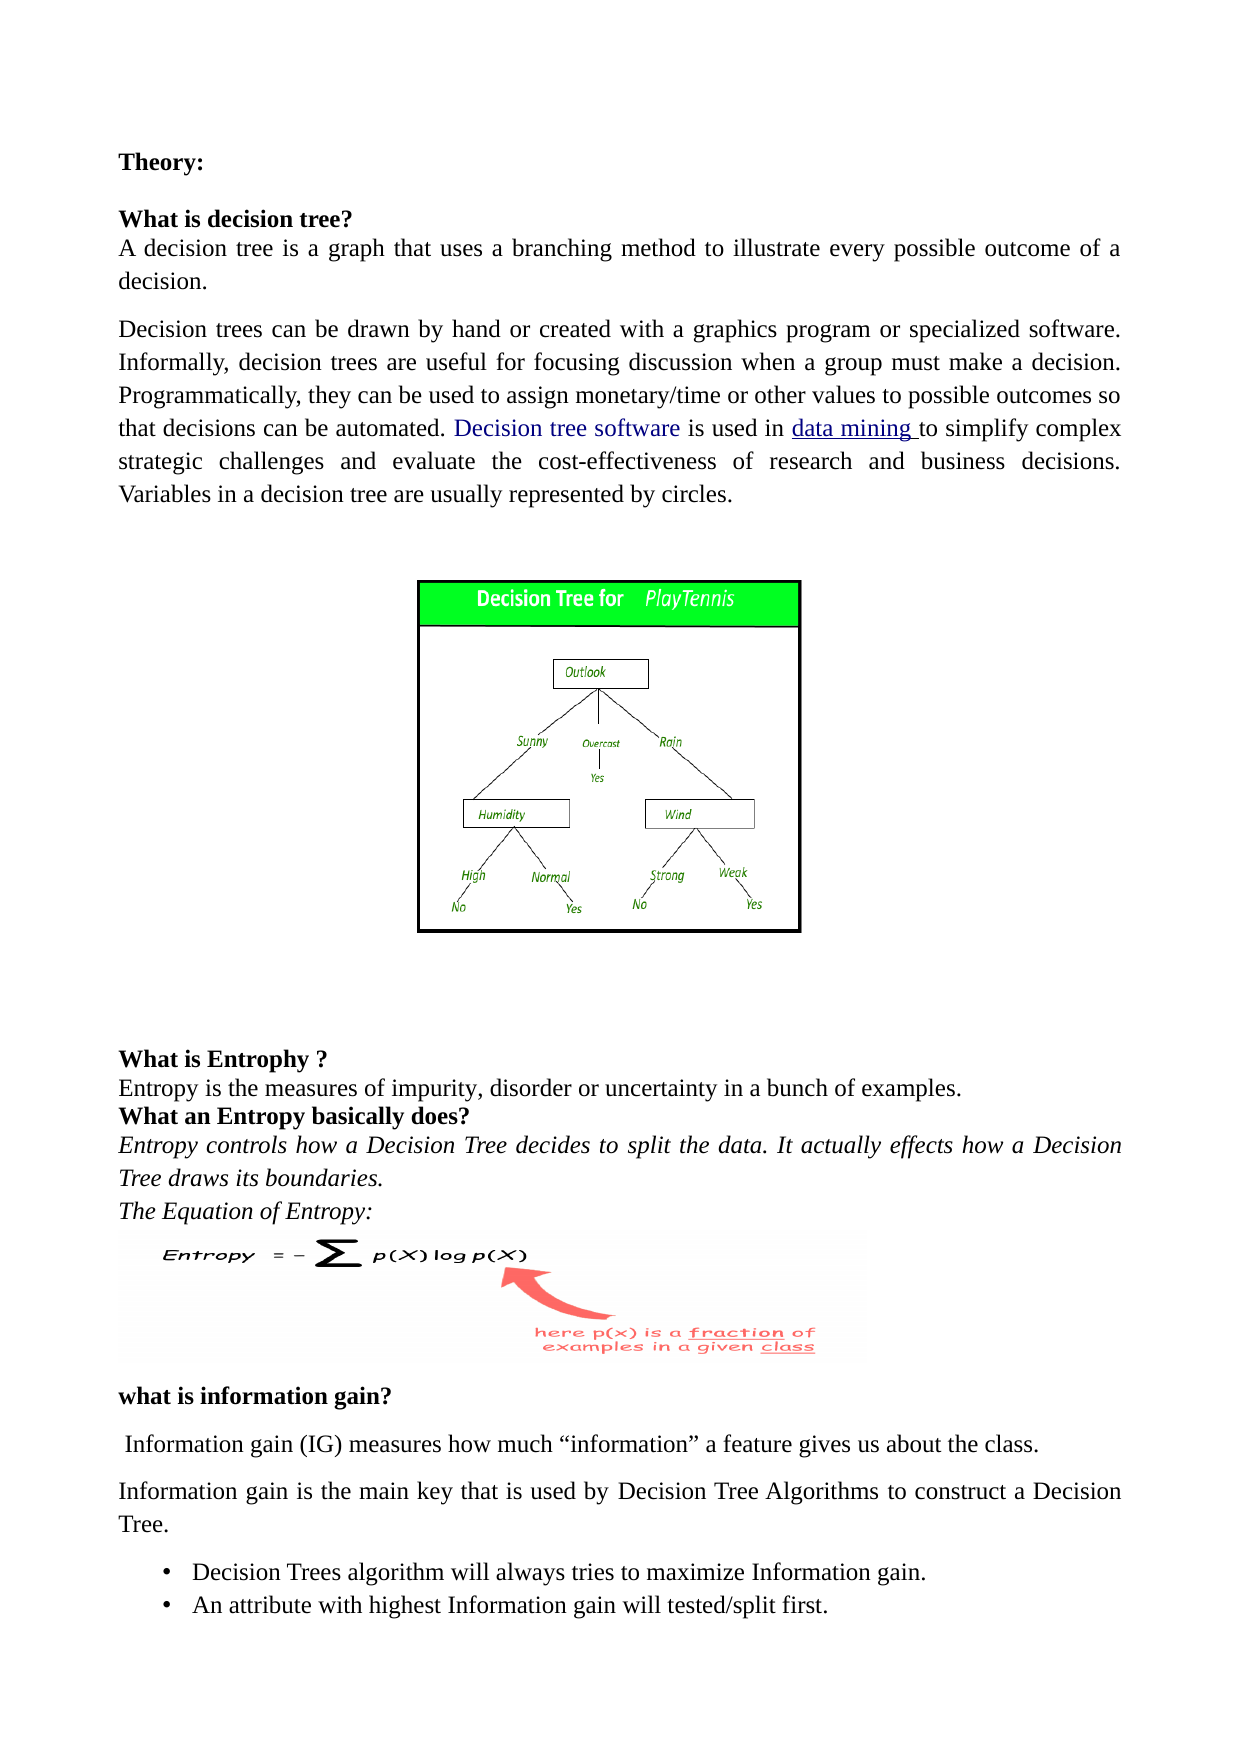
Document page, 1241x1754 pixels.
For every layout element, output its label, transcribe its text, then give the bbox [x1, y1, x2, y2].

text Entropy controls how a Decision Tree decides to split the data. It actually effects how a Decision Tree draws its boundaries. [118, 1130, 1122, 1192]
picture [118, 1229, 868, 1363]
text Information gain (IG) measures how much “information” a feature gives us about the class. [118, 1429, 1122, 1457]
text Theory: [118, 147, 1122, 176]
text What is decision tree? [118, 204, 1122, 233]
text A decision tree is a graph that uses a branching method to illustrate every possible outcome of a decision. [118, 233, 1122, 295]
list An attribute with highest Information gain will tested/split first. [162, 1590, 1122, 1619]
subtitle What an Entropy basically does? [118, 1101, 1122, 1130]
picture [354, 526, 886, 994]
text Decision trees can be drawn by hand or created with a graphics program or specialized software. Informally, decision trees are useful for focusing discussion when a group must make a decision. Programmatically, they can be used to assign monetary/time or other values to possible outcomes so that decisions can be automated. Decision tree software is used in data mining to simplify complex strategic challenges and evaluate the cost-effectiveness of research and business decisions. Variables in a decision tree are usually represented by circles. [118, 314, 1122, 508]
text Entropy is the measures of impurity, disorder or uncertainty in a bunch of examples. [118, 1073, 1063, 1101]
text Information gain is the main key that is used by Decision Tree Algorithms to construct a Decision Tree. [118, 1476, 1122, 1538]
text what is information gain? [118, 1381, 1122, 1410]
text The Equation of Entropy: [118, 1196, 1122, 1225]
list Decision Trees algorithm will always tries to maximize Information gain. [162, 1557, 1122, 1586]
text What is Entrophy ? [118, 1044, 1063, 1073]
